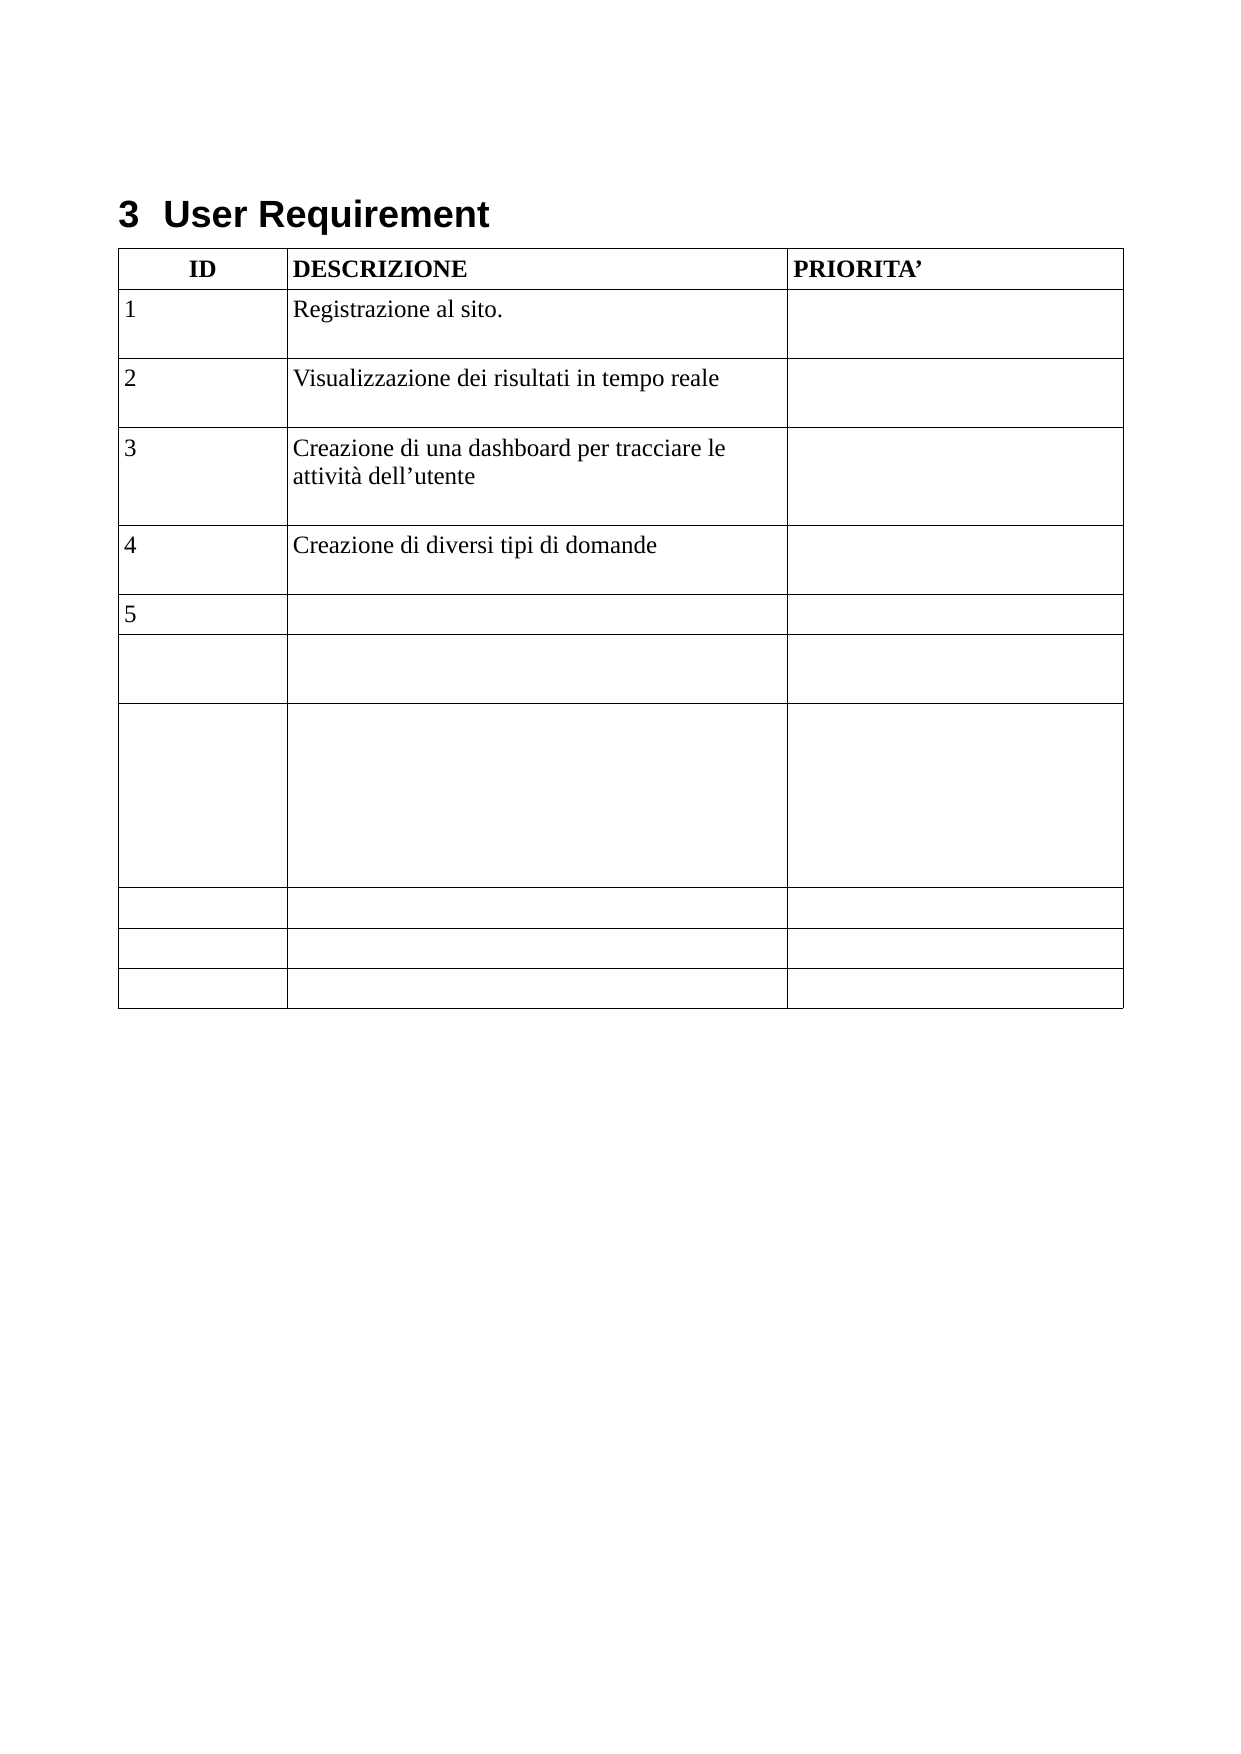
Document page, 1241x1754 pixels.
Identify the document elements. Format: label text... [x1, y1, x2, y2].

table_cell 5 [119, 595, 287, 634]
table_cell [788, 359, 1123, 427]
table_cell [788, 428, 1123, 524]
table_header PRIORITA’ [788, 249, 1123, 289]
table_header DESCRIZIONE [288, 249, 787, 289]
table_cell [119, 704, 287, 887]
table_cell [288, 595, 787, 634]
table_cell [119, 635, 287, 703]
table_header ID [119, 249, 287, 289]
table_cell Visualizzazione dei risultati in tempo reale [288, 359, 787, 427]
table_cell [788, 888, 1123, 927]
table_cell [788, 595, 1123, 634]
table_cell [788, 969, 1123, 1008]
table_cell Creazione di diversi tipi di domande [288, 526, 787, 594]
table_cell [788, 526, 1123, 594]
table_cell Registrazione al sito. [288, 290, 787, 358]
table_cell Creazione di una dashboard per tracciare le attività dell’utente [288, 428, 787, 524]
table_cell 4 [119, 526, 287, 594]
table_cell [119, 969, 287, 1008]
table_cell 3 [119, 428, 287, 524]
table_cell [788, 290, 1123, 358]
table_cell 2 [119, 359, 287, 427]
table_cell [788, 929, 1123, 968]
subtitle User Requirement [118, 192, 1122, 236]
table_cell [288, 704, 787, 887]
table_cell [288, 929, 787, 968]
table_cell 1 [119, 290, 287, 358]
table_cell [788, 635, 1123, 703]
table_cell [119, 888, 287, 927]
table_cell [288, 969, 787, 1008]
table_cell [119, 929, 287, 968]
table_cell [288, 635, 787, 703]
table_cell [288, 888, 787, 927]
table_cell [788, 704, 1123, 887]
